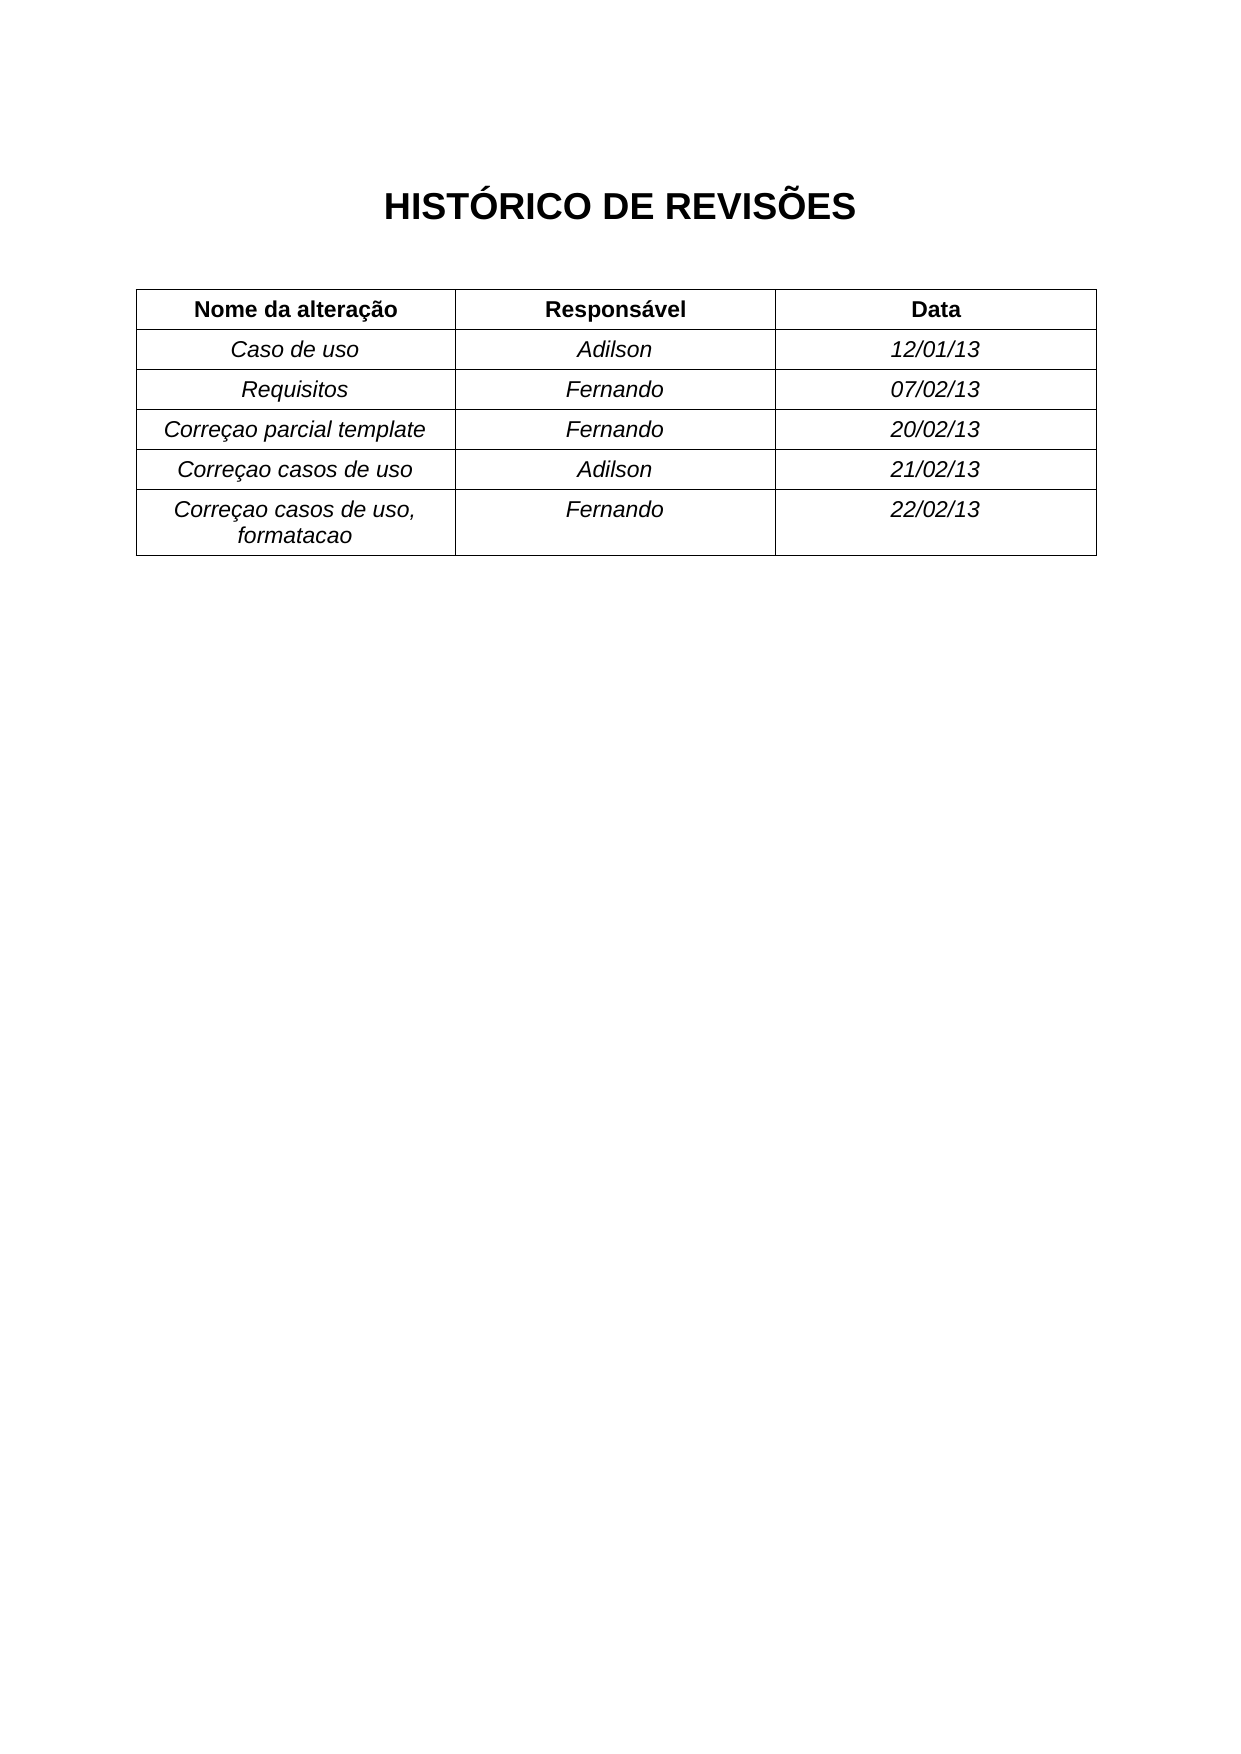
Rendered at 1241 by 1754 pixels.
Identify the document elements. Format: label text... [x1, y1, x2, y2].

table_header Responsável [456, 290, 775, 329]
table_cell 22/02/13 [776, 490, 1096, 555]
text HISTÓRICO DE REVISÕES [148, 184, 1092, 227]
table_cell Adilson [456, 330, 775, 369]
table_cell Fernando [456, 410, 775, 449]
table_header Nome da alteração [137, 290, 455, 329]
table_cell Adilson [456, 450, 775, 489]
table_cell Correçao parcial template [137, 410, 455, 449]
table_cell Correçao casos de uso, formatacao [137, 490, 455, 555]
table_header Data [776, 290, 1096, 329]
table_cell 12/01/13 [776, 330, 1096, 369]
table_cell Correçao casos de uso [137, 450, 455, 489]
table_cell Fernando [456, 490, 775, 555]
table_cell 07/02/13 [776, 370, 1096, 409]
table_cell Caso de uso [137, 330, 455, 369]
table_cell Requisitos [137, 370, 455, 409]
table_cell Fernando [456, 370, 775, 409]
table_cell 20/02/13 [776, 410, 1096, 449]
table_cell 21/02/13 [776, 450, 1096, 489]
